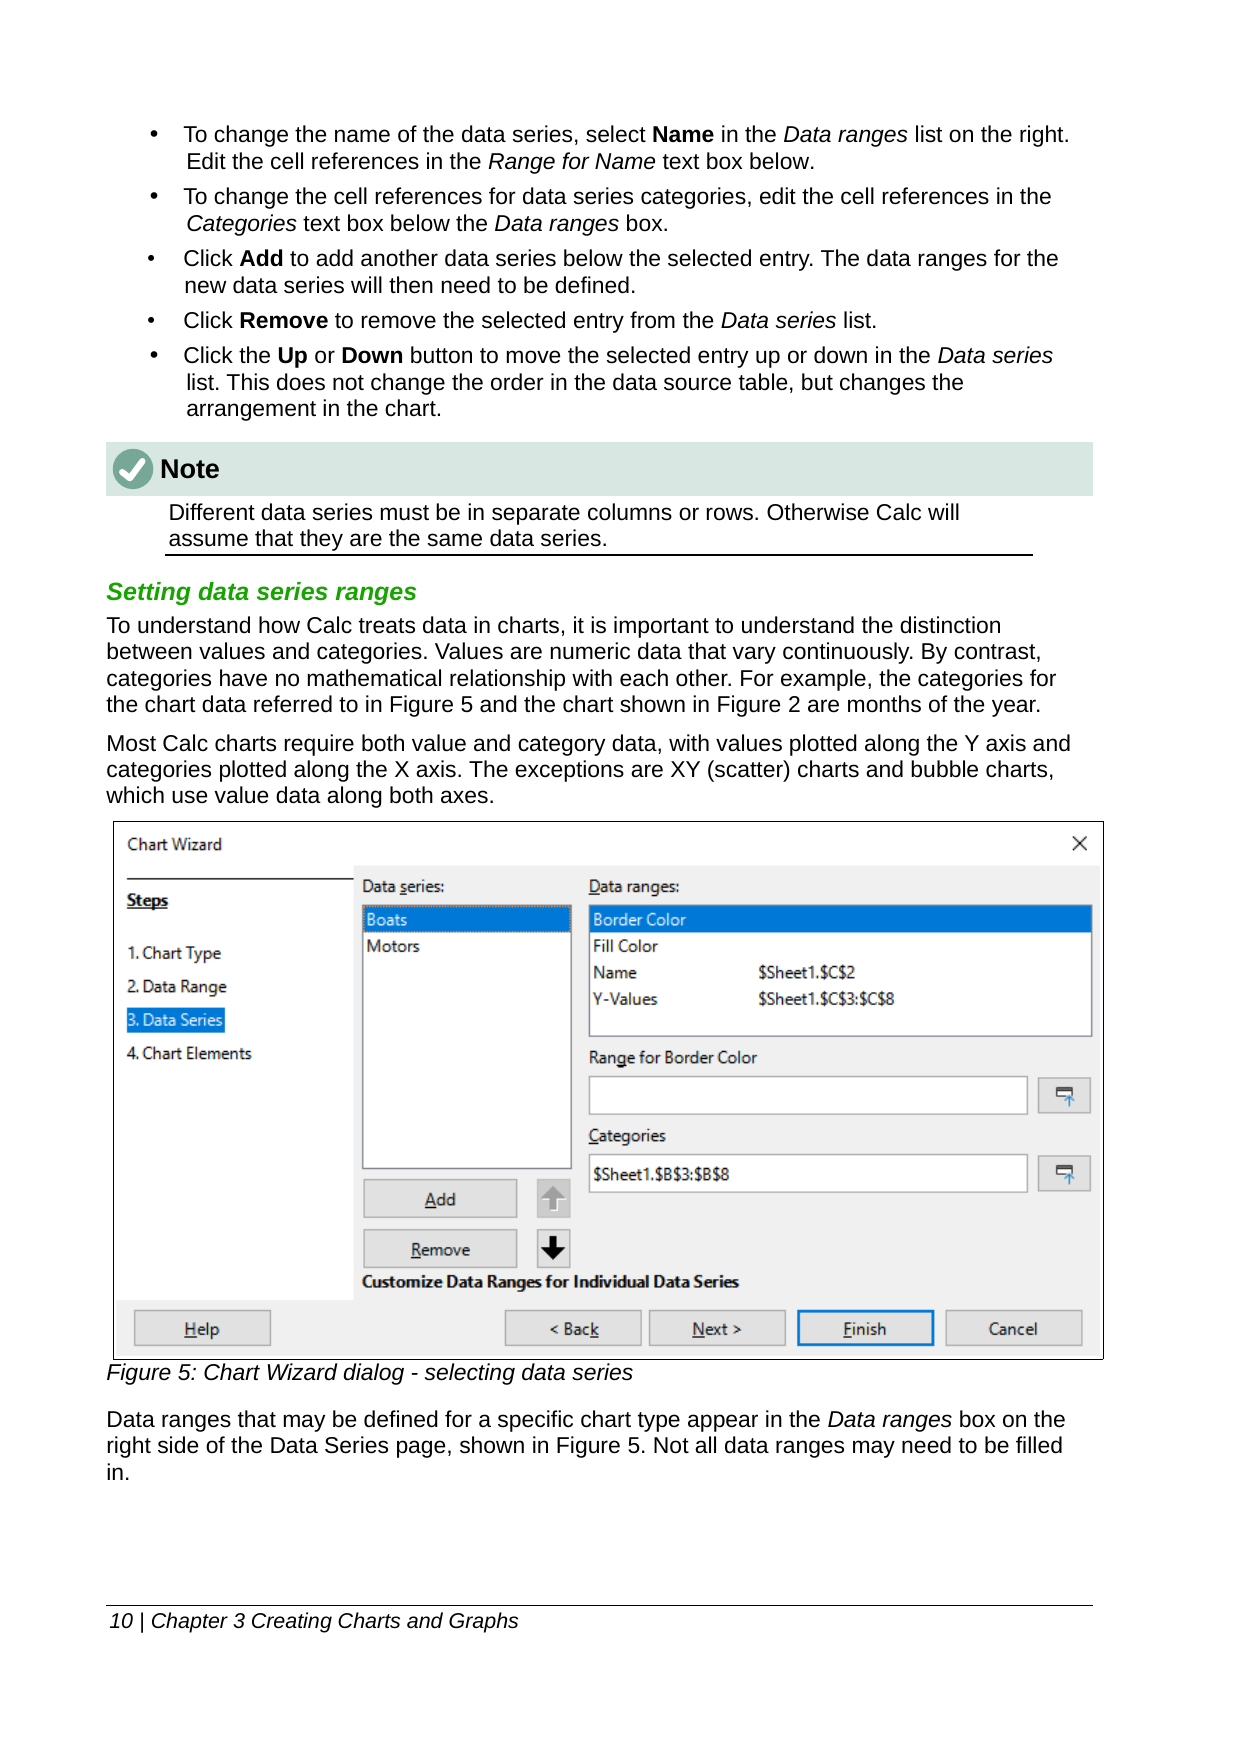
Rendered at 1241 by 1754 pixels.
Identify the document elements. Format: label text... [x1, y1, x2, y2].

list To change the name of the data series, select Name in the Data ranges list on the right. Edit the cell references in the Range for Name text box below. [144, 118, 1093, 174]
list Click Remove to remove the selected entry from the Data series list. [144, 304, 1093, 333]
subtitle Setting data series ranges [106, 577, 1093, 606]
list Click the Up or Down button to move the selected entry up or down in the Data series list. This does not change the order in the data source table, but changes the arrangement in the chart. [144, 339, 1093, 424]
list To change the cell references for data series categories, edit the cell references in the Categories text box below the Data ranges box. [144, 180, 1093, 236]
list Click Add to add another data series below the selected entry. The data ranges for the new data series will then need to be defined. [144, 242, 1093, 298]
text Different data series must be in separate columns or rows. Otherwise Calc will assume that they are the same data series. [165, 496, 1033, 554]
text Most Calc charts require both value and category data, with values plotted along the Y axis and categories plotted along the X axis. The exceptions are XY (scatter) charts and bubble charts, which use value data along both axes. [106, 730, 1093, 809]
picture [116, 824, 1100, 1356]
text Figure 5: Chart Wizard dialog - selecting data series [106, 821, 1110, 1385]
text Data ranges that may be defined for a specific chart type appear in the Data ranges box on the right side of the Data Series page, shown in Figure 5. Not all data ranges may need to be filled in. [106, 1406, 1093, 1485]
text To understand how Calc treats data in charts, it is important to understand the distinction between values and categories. Values are numeric data that vary continuously. By contrast, categories have no mathematical relationship with each other. For example, the categories for the chart data referred to in Figure 5 and the chart shown in Figure 2 are months of the year. [106, 612, 1093, 717]
subtitle Note [106, 442, 1093, 496]
